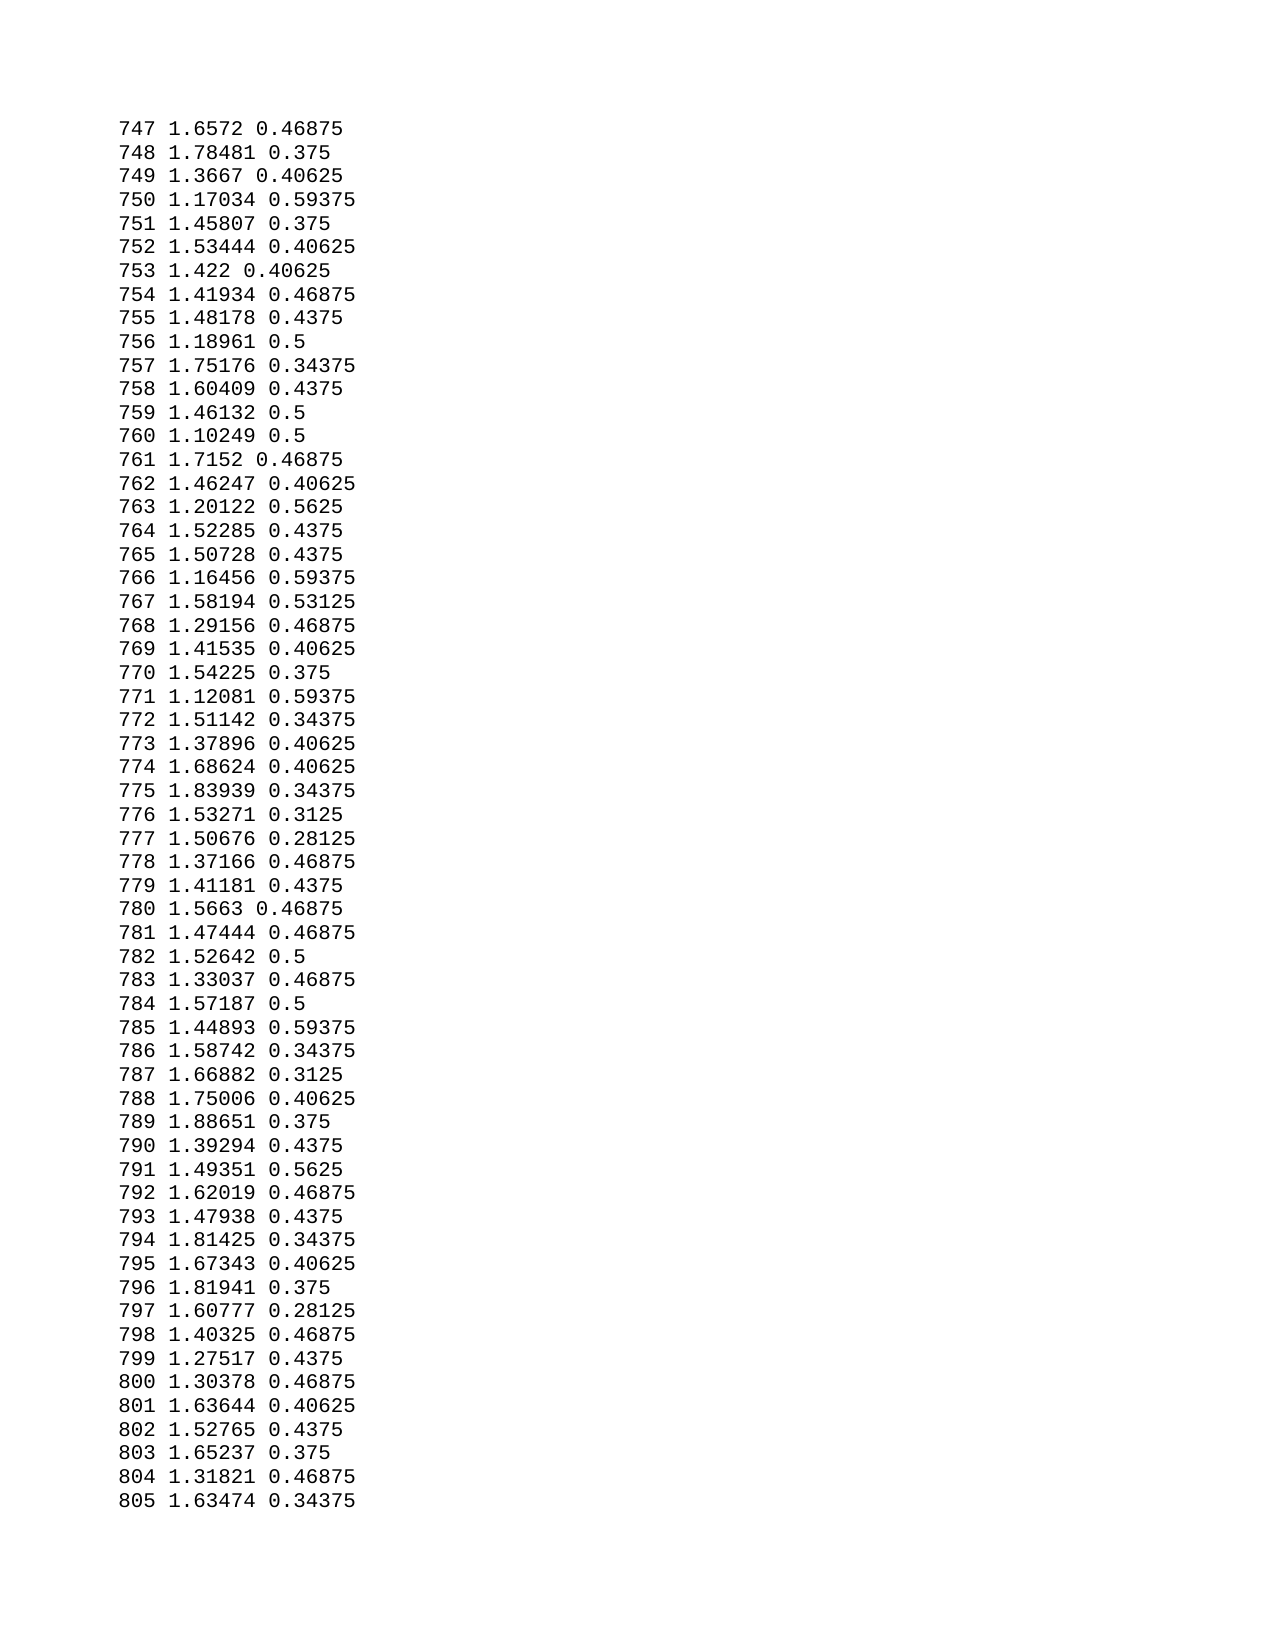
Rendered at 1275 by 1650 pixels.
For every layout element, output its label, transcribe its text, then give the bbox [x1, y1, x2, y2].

text 800 1.30378 0.46875 [118, 1371, 1157, 1395]
text 797 1.60777 0.28125 [118, 1300, 1157, 1324]
text 777 1.50676 0.28125 [118, 827, 1157, 851]
text 786 1.58742 0.34375 [118, 1040, 1157, 1064]
text 803 1.65237 0.375 [118, 1442, 1157, 1466]
text 789 1.88651 0.375 [118, 1111, 1157, 1135]
text 783 1.33037 0.46875 [118, 969, 1157, 993]
text 779 1.41181 0.4375 [118, 875, 1157, 898]
text 796 1.81941 0.375 [118, 1277, 1157, 1300]
text 774 1.68624 0.40625 [118, 757, 1157, 780]
text 798 1.40325 0.46875 [118, 1324, 1157, 1348]
text 772 1.51142 0.34375 [118, 709, 1157, 733]
text 757 1.75176 0.34375 [118, 354, 1157, 378]
text 760 1.10249 0.5 [118, 426, 1157, 449]
text 753 1.422 0.40625 [118, 260, 1157, 284]
text 748 1.78481 0.375 [118, 142, 1157, 165]
text 762 1.46247 0.40625 [118, 473, 1157, 496]
text 787 1.66882 0.3125 [118, 1064, 1157, 1088]
text 794 1.81425 0.34375 [118, 1229, 1157, 1253]
text 802 1.52765 0.4375 [118, 1419, 1157, 1442]
text 763 1.20122 0.5625 [118, 496, 1157, 520]
text 750 1.17034 0.59375 [118, 189, 1157, 213]
text 769 1.41535 0.40625 [118, 638, 1157, 662]
text 805 1.63474 0.34375 [118, 1489, 1157, 1513]
text 752 1.53444 0.40625 [118, 236, 1157, 260]
text 766 1.16456 0.59375 [118, 567, 1157, 591]
text 754 1.41934 0.46875 [118, 284, 1157, 307]
text 778 1.37166 0.46875 [118, 851, 1157, 875]
text 799 1.27517 0.4375 [118, 1348, 1157, 1371]
text 761 1.7152 0.46875 [118, 449, 1157, 473]
text 784 1.57187 0.5 [118, 993, 1157, 1017]
text 758 1.60409 0.4375 [118, 378, 1157, 402]
text 771 1.12081 0.59375 [118, 686, 1157, 709]
text 795 1.67343 0.40625 [118, 1253, 1157, 1277]
text 801 1.63644 0.40625 [118, 1395, 1157, 1419]
text 759 1.46132 0.5 [118, 402, 1157, 426]
text 770 1.54225 0.375 [118, 662, 1157, 686]
text 788 1.75006 0.40625 [118, 1088, 1157, 1111]
text 782 1.52642 0.5 [118, 946, 1157, 969]
text 780 1.5663 0.46875 [118, 898, 1157, 922]
text 755 1.48178 0.4375 [118, 307, 1157, 331]
text 756 1.18961 0.5 [118, 331, 1157, 354]
text 747 1.6572 0.46875 [118, 118, 1157, 142]
text 765 1.50728 0.4375 [118, 544, 1157, 567]
text 751 1.45807 0.375 [118, 213, 1157, 236]
text 775 1.83939 0.34375 [118, 780, 1157, 804]
text 781 1.47444 0.46875 [118, 922, 1157, 946]
text 764 1.52285 0.4375 [118, 520, 1157, 544]
text 793 1.47938 0.4375 [118, 1206, 1157, 1229]
text 776 1.53271 0.3125 [118, 804, 1157, 827]
text 768 1.29156 0.46875 [118, 615, 1157, 638]
text 773 1.37896 0.40625 [118, 733, 1157, 757]
text 792 1.62019 0.46875 [118, 1182, 1157, 1206]
text 749 1.3667 0.40625 [118, 165, 1157, 189]
text 791 1.49351 0.5625 [118, 1158, 1157, 1182]
text 767 1.58194 0.53125 [118, 591, 1157, 615]
text 785 1.44893 0.59375 [118, 1017, 1157, 1040]
text 790 1.39294 0.4375 [118, 1135, 1157, 1158]
text 804 1.31821 0.46875 [118, 1466, 1157, 1489]
